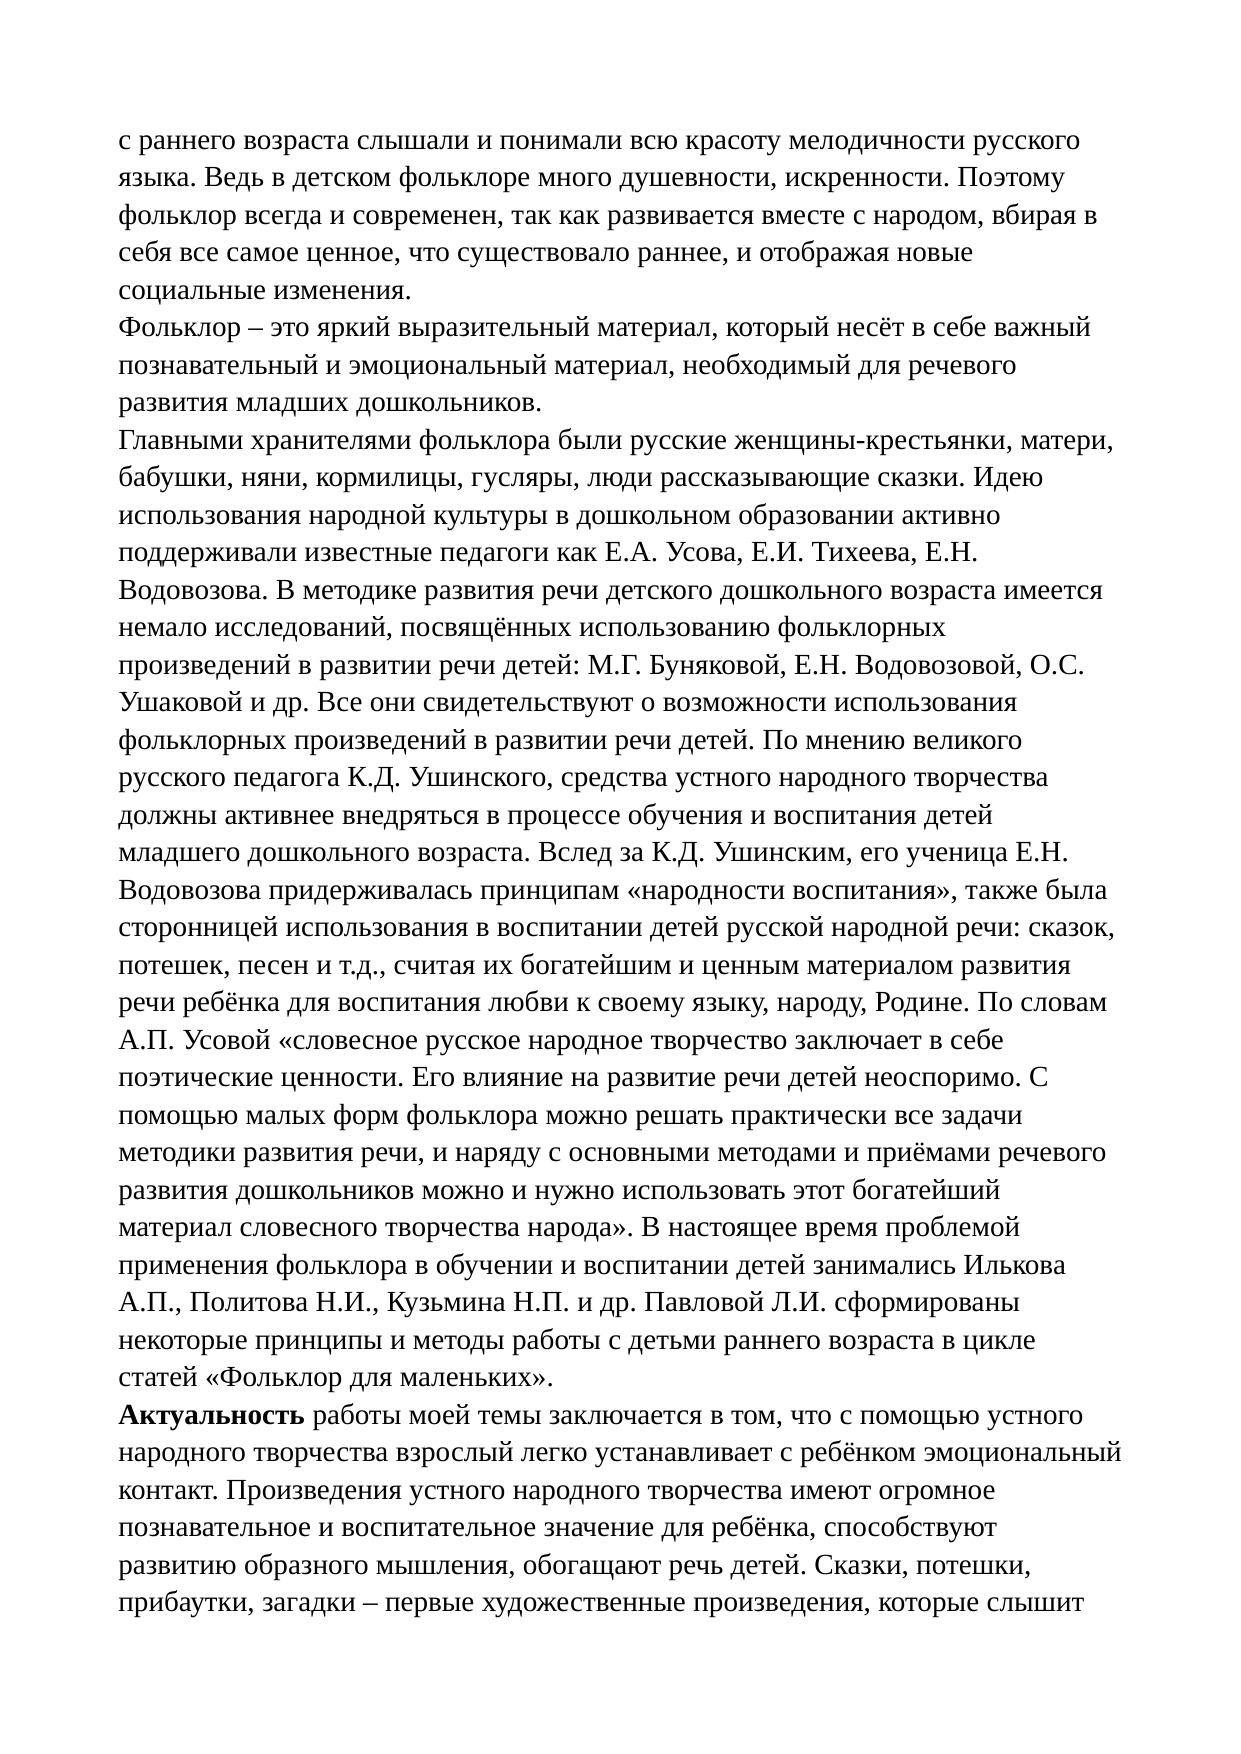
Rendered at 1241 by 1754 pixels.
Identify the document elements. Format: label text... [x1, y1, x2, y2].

text Фольклор – это яркий выразительный материал, который несёт в себе важный познавательный и эмоциональный материал, необходимый для речевого развития младших дошкольников. [118, 306, 1122, 418]
text с раннего возраста слышали и понимали всю красоту мелодичности русского языка. Ведь в детском фольклоре много душевности, искренности. Поэтому фольклор всегда и современен, так как развивается вместе с народом, вбирая в себя все самое ценное, что существовало раннее, и отображая новые социальные изменения. [118, 118, 1122, 306]
text Главными хранителями фольклора были русские женщины-крестьянки, матери, бабушки, няни, кормилицы, гусляры, люди рассказывающие сказки. Идею использования народной культуры в дошкольном образовании активно поддерживали известные педагоги как Е.А. Усова, Е.И. Тихеева, Е.Н. Водовозова. В методике развития речи детского дошкольного возраста имеется немало исследований, посвящённых использованию фольклорных произведений в развитии речи детей: М.Г. Буняковой, Е.Н. Водовозовой, О.С. Ушаковой и др. Все они свидетельствуют о возможности использования фольклорных произведений в развитии речи детей. По мнению великого русского педагога К.Д. Ушинского, средства устного народного творчества должны активнее внедряться в процессе обучения и воспитания детей младшего дошкольного возраста. Вслед за К.Д. Ушинским, его ученица Е.Н. Водовозова придерживалась принципам «народности воспитания», также была сторонницей использования в воспитании детей русской народной речи: сказок, потешек, песен и т.д., считая их богатейшим и ценным материалом развития речи ребёнка для воспитания любви к своему языку, народу, Родине. По словам А.П. Усовой «словесное русское народное творчество заключает в себе поэтические ценности. Его влияние на развитие речи детей неоспоримо. С помощью малых форм фольклора можно решать практически все задачи методики развития речи, и наряду с основными методами и приёмами речевого развития дошкольников можно и нужно использовать этот богатейший материал словесного творчества народа». В настоящее время проблемой применения фольклора в обучении и воспитании детей занимались Илькова А.П., Политова Н.И., Кузьмина Н.П. и др. Павловой Л.И. сформированы некоторые принципы и методы работы с детьми раннего возраста в цикле статей «Фольклор для маленьких». [118, 418, 1122, 1393]
text Актуальность работы моей темы заключается в том, что с помощью устного народного творчества взрослый легко устанавливает с ребёнком эмоциональный контакт. Произведения устного народного творчества имеют огромное познавательное и воспитательное значение для ребёнка, способствуют развитию образного мышления, обогащают речь детей. Сказки, потешки, прибаутки, загадки – первые художественные произведения, которые слышит [118, 1393, 1122, 1618]
